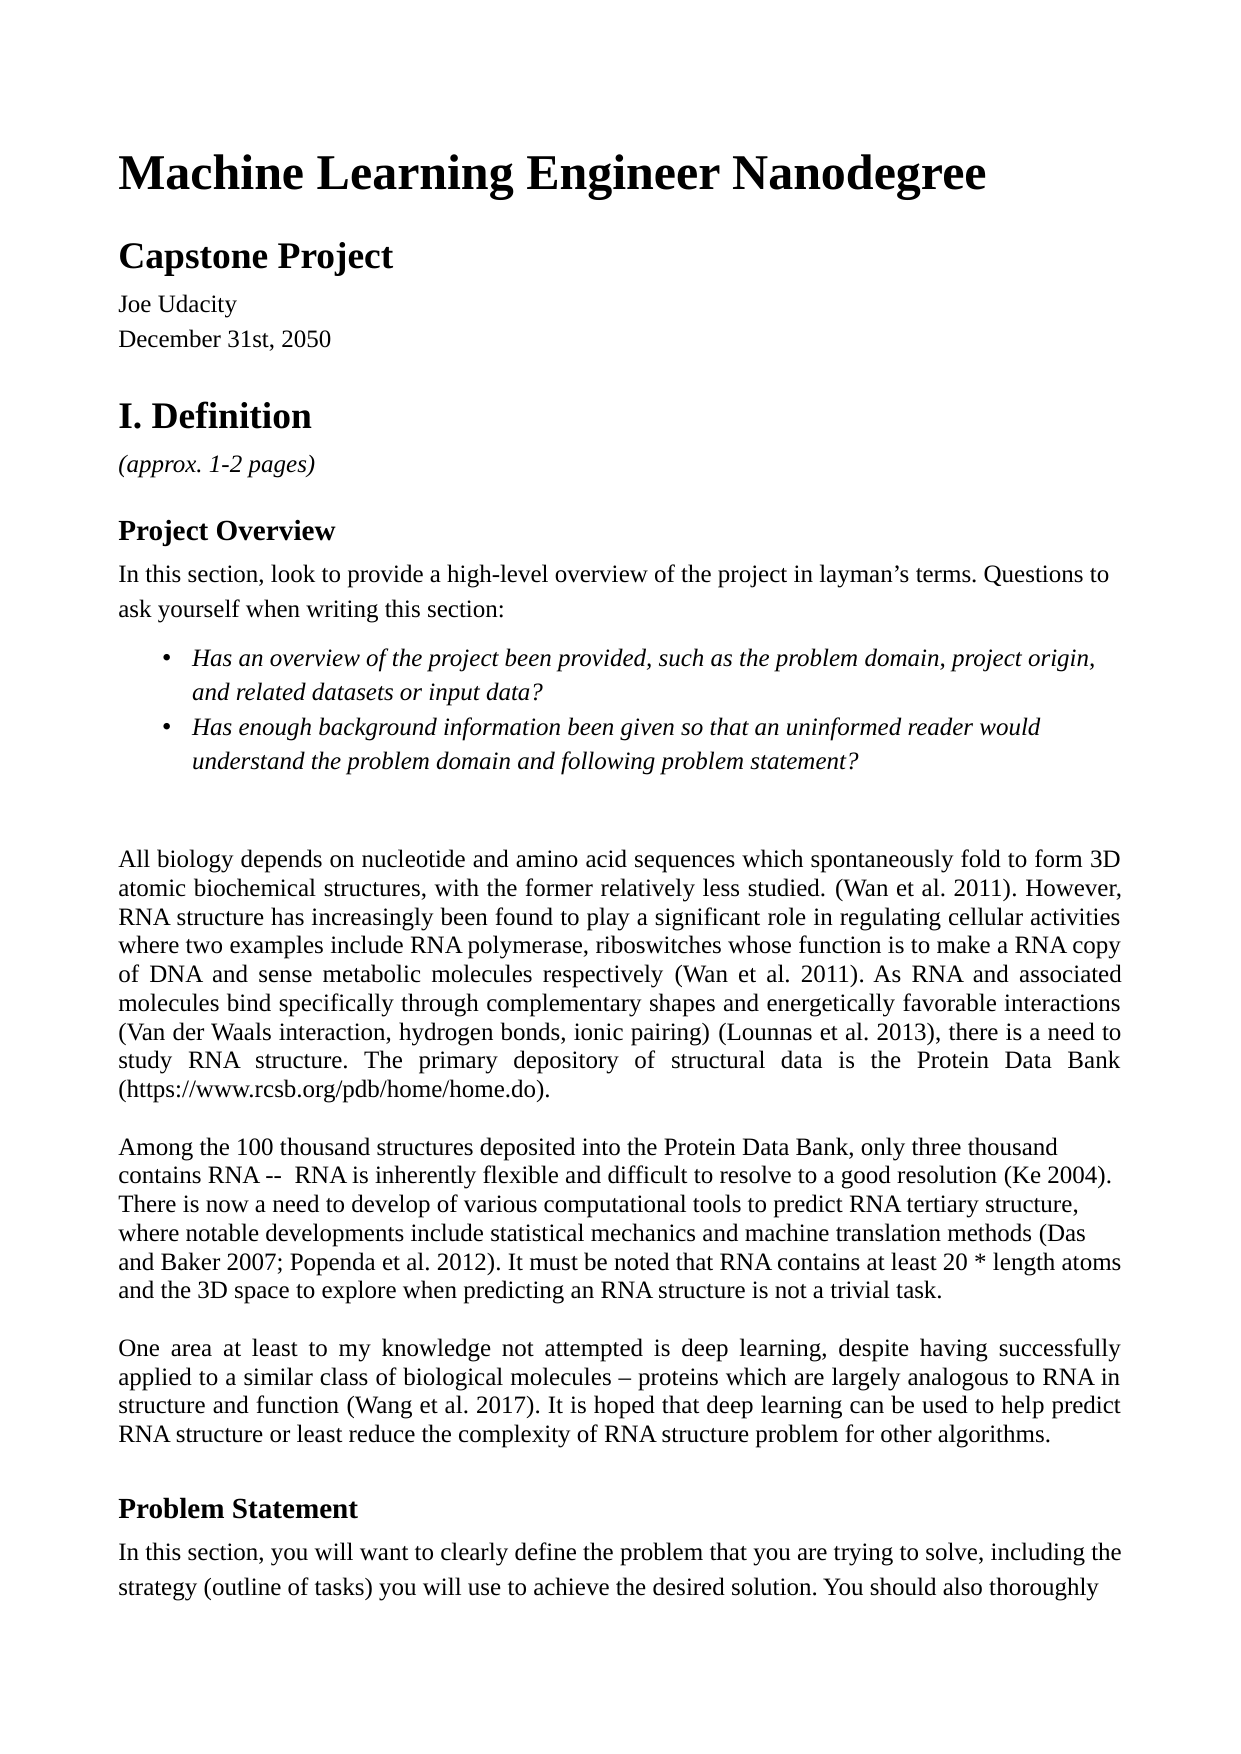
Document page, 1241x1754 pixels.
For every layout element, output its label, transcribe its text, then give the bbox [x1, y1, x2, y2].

subtitle Problem Statement [118, 1491, 1122, 1525]
text In this section, you will want to clearly define the problem that you are trying to solve, including the strategy (outline of tasks) you will use to achieve the desired solution. You should also thoroughly [118, 1537, 1122, 1601]
list Has enough background information been given so that an uninformed reader would understand the problem domain and following problem statement? [162, 712, 1122, 775]
subtitle Machine Learning Engineer Nanodegree [118, 143, 1122, 201]
text All biology depends on nucleotide and amino acid sequences which spontaneously fold to form 3D atomic biochemical structures, with the former relatively less studied. (Wan et al. 2011). However, RNA structure has increasingly been found to play a significant role in regulating cellular activities where two examples include RNA polymerase, riboswitches whose function is to make a RNA copy of DNA and sense metabolic molecules respectively (Wan et al. 2011). As RNA and associated molecules bind specifically through complementary shapes and energetically favorable interactions (Van der Waals interaction, hydrogen bonds, ionic pairing) (Lounnas et al. 2013), there is a need to study RNA structure. The primary depository of structural data is the Protein Data Bank (https://www.rcsb.org/pdb/home/home.do). [118, 844, 1122, 1103]
text (approx. 1-2 pages) [118, 449, 1122, 478]
subtitle Capstone Project [118, 234, 1122, 277]
subtitle Project Overview [118, 513, 1122, 547]
subtitle I. Definition [118, 394, 1122, 437]
text Among the 100 thousand structures deposited into the Protein Data Bank, only three thousand contains RNA -- RNA is inherently flexible and difficult to resolve to a good resolution (Ke 2004). There is now a need to develop of various computational tools to predict RNA tertiary structure, where notable developments include statistical mechanics and machine translation methods (Das and Baker 2007; Popenda et al. 2012). It must be noted that RNA contains at least 20 * length atoms and the 3D space to explore when predicting an RNA structure is not a trivial task. [118, 1132, 1122, 1304]
text Joe Udacity December 31st, 2050 [118, 289, 1122, 353]
text One area at least to my knowledge not attempted is deep learning, despite having successfully applied to a similar class of biological molecules – proteins which are largely analogous to RNA in structure and function (Wang et al. 2017). It is hoped that deep learning can be used to help predict RNA structure or least reduce the complexity of RNA structure problem for other algorithms. [118, 1333, 1122, 1448]
text In this section, look to provide a high-level overview of the project in layman’s terms. Questions to ask yourself when writing this section: [118, 559, 1122, 622]
list Has an overview of the project been provided, such as the problem domain, project origin, and related datasets or input data? [162, 643, 1122, 706]
